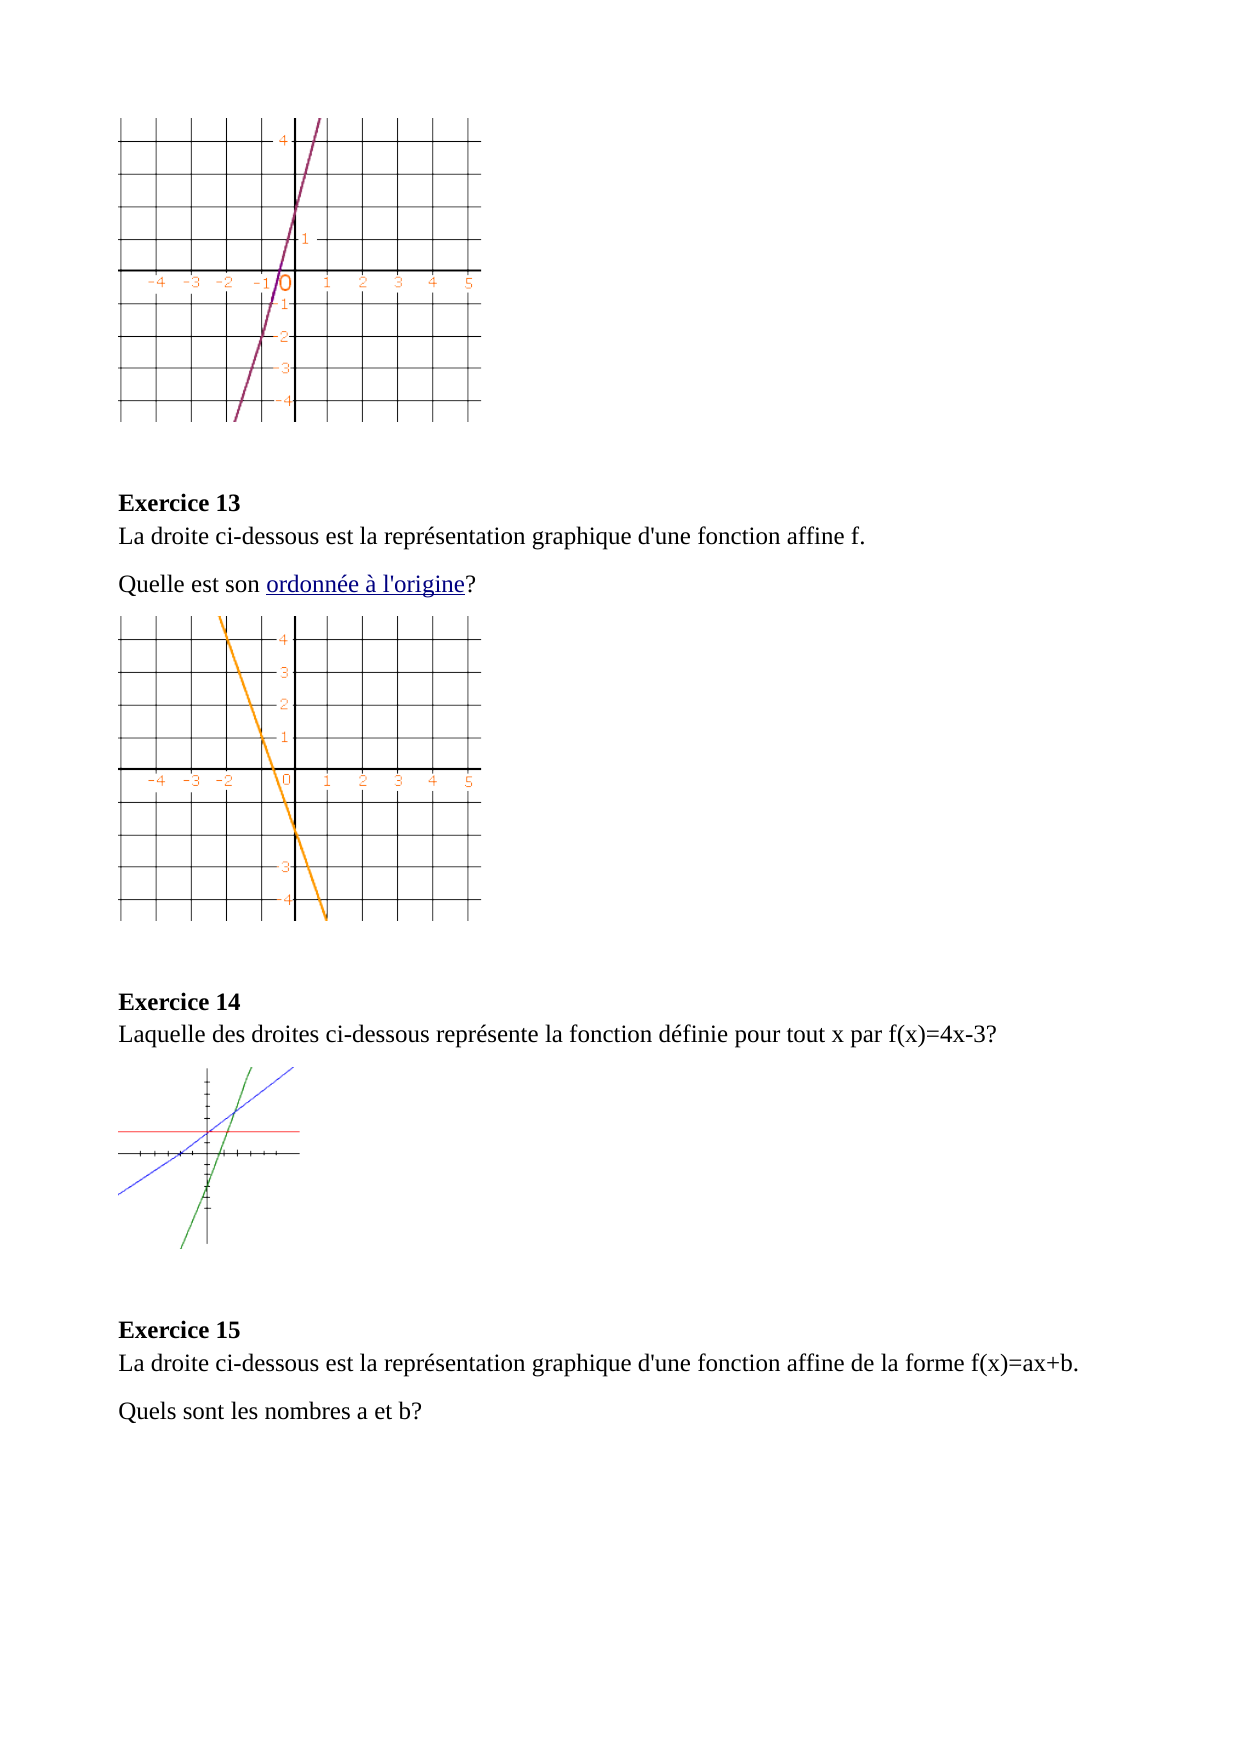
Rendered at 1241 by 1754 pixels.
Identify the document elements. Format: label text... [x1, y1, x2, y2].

picture [118, 616, 482, 921]
text Quelle est son ordonnée à l'origine? [118, 569, 1122, 598]
picture [118, 118, 482, 422]
text Exercice 14 Laquelle des droites ci-dessous représente la fonction définie pour tout x par f(x)=4x-3? [118, 987, 1122, 1048]
text Exercice 15 La droite ci-dessous est la représentation graphique d'une fonction affine de la forme f(x)=ax+b. [118, 1315, 1122, 1377]
picture [118, 1067, 300, 1249]
text Quels sont les nombres a et b? [118, 1396, 1122, 1424]
text Exercice 13 La droite ci-dessous est la représentation graphique d'une fonction affine f. [118, 488, 1122, 550]
